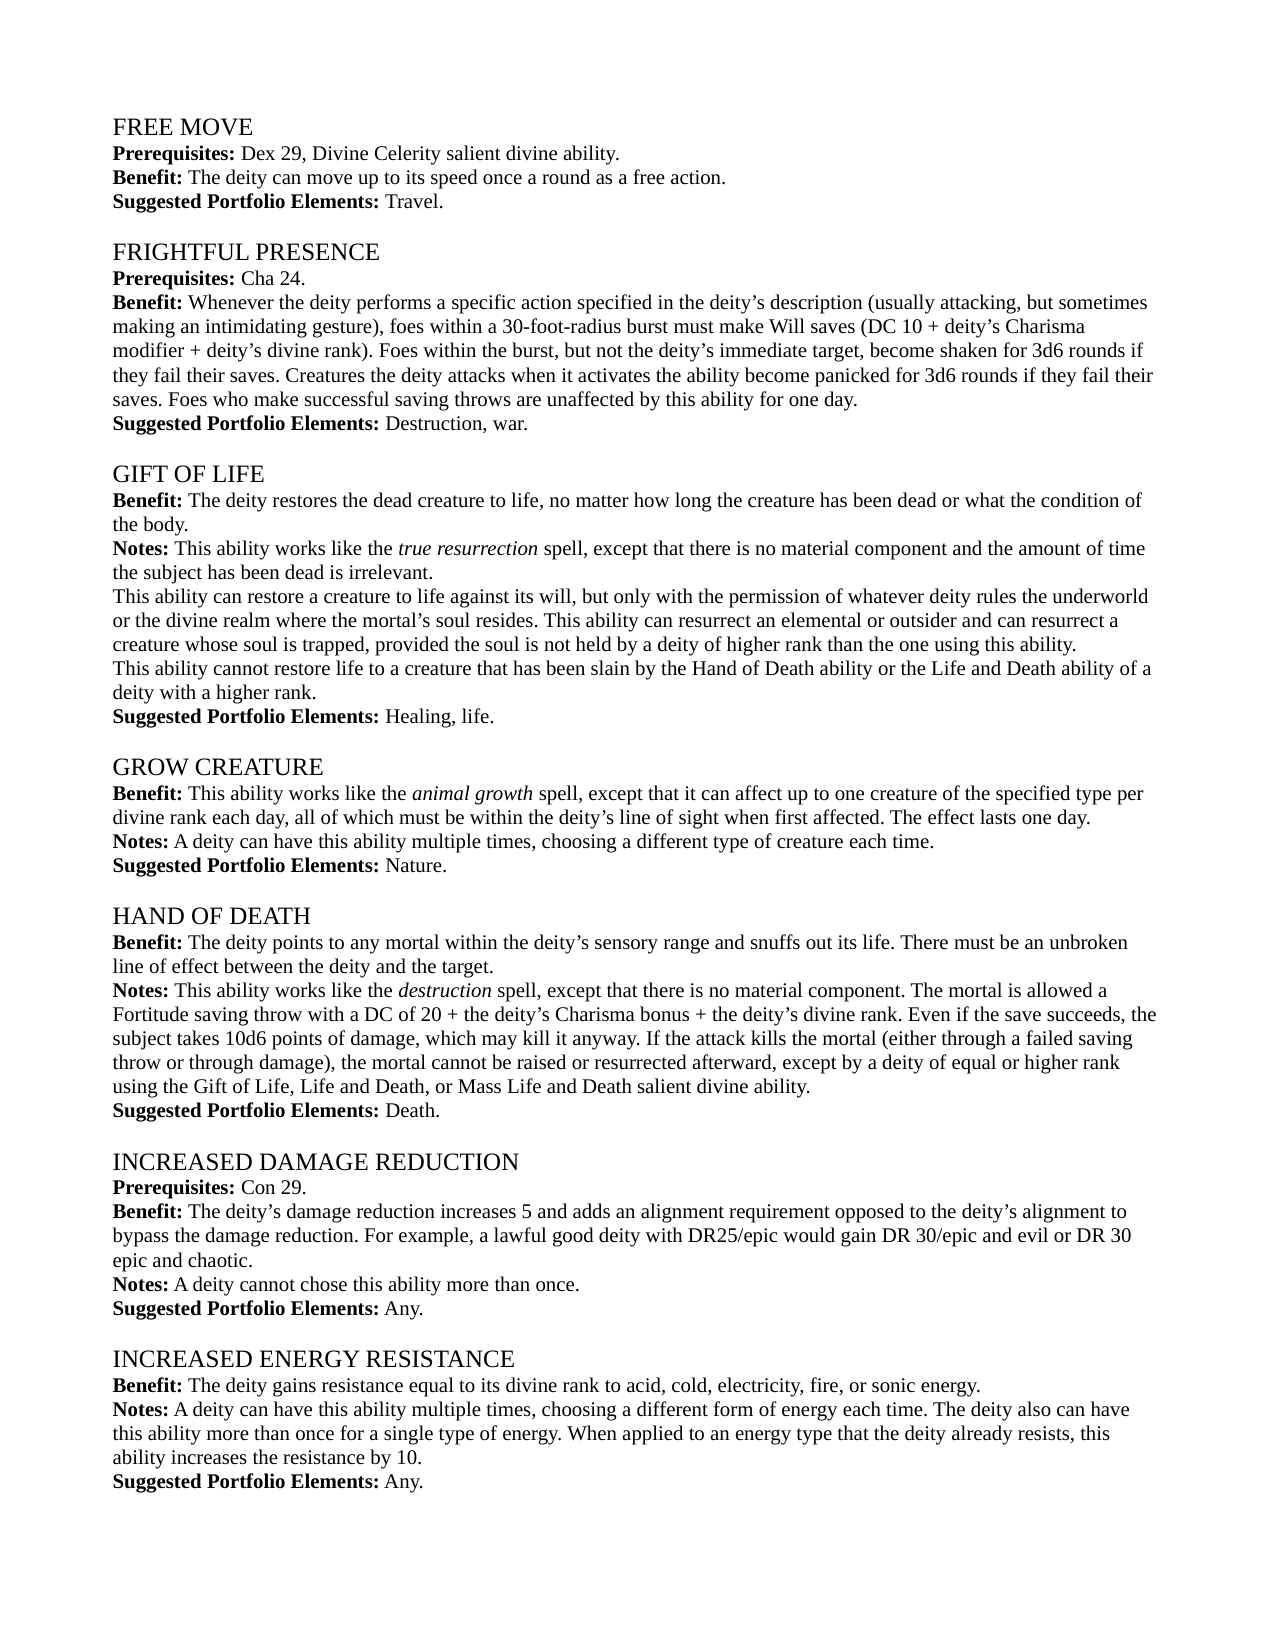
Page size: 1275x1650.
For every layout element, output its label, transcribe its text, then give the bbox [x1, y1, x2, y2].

text Benefit: The deity can move up to its speed once a round as a free action. [112, 165, 1162, 189]
subtitle Increased Energy Resistance [112, 1344, 1162, 1372]
text Suggested Portfolio Elements: Healing, life. [112, 704, 1162, 728]
text Benefit: The deity gains resistance equal to its divine rank to acid, cold, electricity, fire, or sonic energy. [112, 1372, 1162, 1397]
text This ability can restore a creature to life against its will, but only with the permission of whatever deity rules the underworld or the divine realm where the mortal’s soul resides. This ability can resurrect an elemental or outsider and can resurrect a creature whose soul is trapped, provided the soul is not held by a deity of higher rank than the one using this ability. [112, 584, 1162, 656]
text Suggested Portfolio Elements: Nature. [112, 853, 1162, 877]
subtitle Frightful Presence [112, 237, 1162, 266]
text This ability cannot restore life to a creature that has been slain by the Hand of Death ability or the Life and Death ability of a deity with a higher rank. [112, 656, 1162, 704]
text Notes: A deity cannot chose this ability more than once. [112, 1272, 1162, 1296]
text Suggested Portfolio Elements: Travel. [112, 189, 1162, 213]
text Benefit: This ability works like the animal growth spell, except that it can affect up to one creature of the specified type per divine rank each day, all of which must be within the deity’s line of sight when first affected. The effect lasts one day. [112, 781, 1162, 829]
text Notes: A deity can have this ability multiple times, choosing a different type of creature each time. [112, 829, 1162, 853]
text Notes: A deity can have this ability multiple times, choosing a different form of energy each time. The deity also can have this ability more than once for a single type of energy. When applied to an energy type that the deity already resists, this ability increases the resistance by 10. [112, 1397, 1162, 1469]
text Benefit: The deity restores the dead creature to life, no matter how long the creature has been dead or what the condition of the body. [112, 487, 1162, 536]
text Benefit: Whenever the deity performs a specific action specified in the deity’s description (usually attacking, but sometimes making an intimidating gesture), foes within a 30-foot-radius burst must make Will saves (DC 10 + deity’s Charisma modifier + deity’s divine rank). Foes within the burst, but not the deity’s immediate target, become shaken for 3d6 rounds if they fail their saves. Creatures the deity attacks when it activates the ability become panicked for 3d6 rounds if they fail their saves. Foes who make successful saving throws are unaffected by this ability for one day. [112, 290, 1162, 411]
subtitle Gift of Life [112, 459, 1162, 487]
subtitle Grow Creature [112, 752, 1162, 781]
text Prerequisites: Con 29. [112, 1175, 1162, 1199]
text Suggested Portfolio Elements: Any. [112, 1296, 1162, 1320]
subtitle Increased Damage Reduction [112, 1147, 1162, 1175]
text Suggested Portfolio Elements: Destruction, war. [112, 411, 1162, 435]
text Suggested Portfolio Elements: Any. [112, 1469, 1162, 1493]
text Suggested Portfolio Elements: Death. [112, 1098, 1162, 1122]
subtitle Free Move [112, 112, 1162, 141]
text Notes: This ability works like the destruction spell, except that there is no material component. The mortal is allowed a Fortitude saving throw with a DC of 20 + the deity’s Charisma bonus + the deity’s divine rank. Even if the save succeeds, the subject takes 10d6 points of damage, which may kill it anyway. If the attack kills the mortal (either through a failed saving throw or through damage), the mortal cannot be raised or resurrected afterward, except by a deity of equal or higher rank using the Gift of Life, Life and Death, or Mass Life and Death salient divine ability. [112, 978, 1162, 1098]
text Benefit: The deity’s damage reduction increases 5 and adds an alignment requirement opposed to the deity’s alignment to bypass the damage reduction. For example, a lawful good deity with DR25/epic would gain DR 30/epic and evil or DR 30 epic and chaotic. [112, 1199, 1162, 1272]
text Notes: This ability works like the true resurrection spell, except that there is no material component and the amount of time the subject has been dead is irrelevant. [112, 536, 1162, 584]
subtitle Hand of Death [112, 901, 1162, 930]
text Prerequisites: Cha 24. [112, 266, 1162, 290]
text Benefit: The deity points to any mortal within the deity’s sensory range and snuffs out its life. There must be an unbroken line of effect between the deity and the target. [112, 930, 1162, 978]
text Prerequisites: Dex 29, Divine Celerity salient divine ability. [112, 141, 1162, 165]
